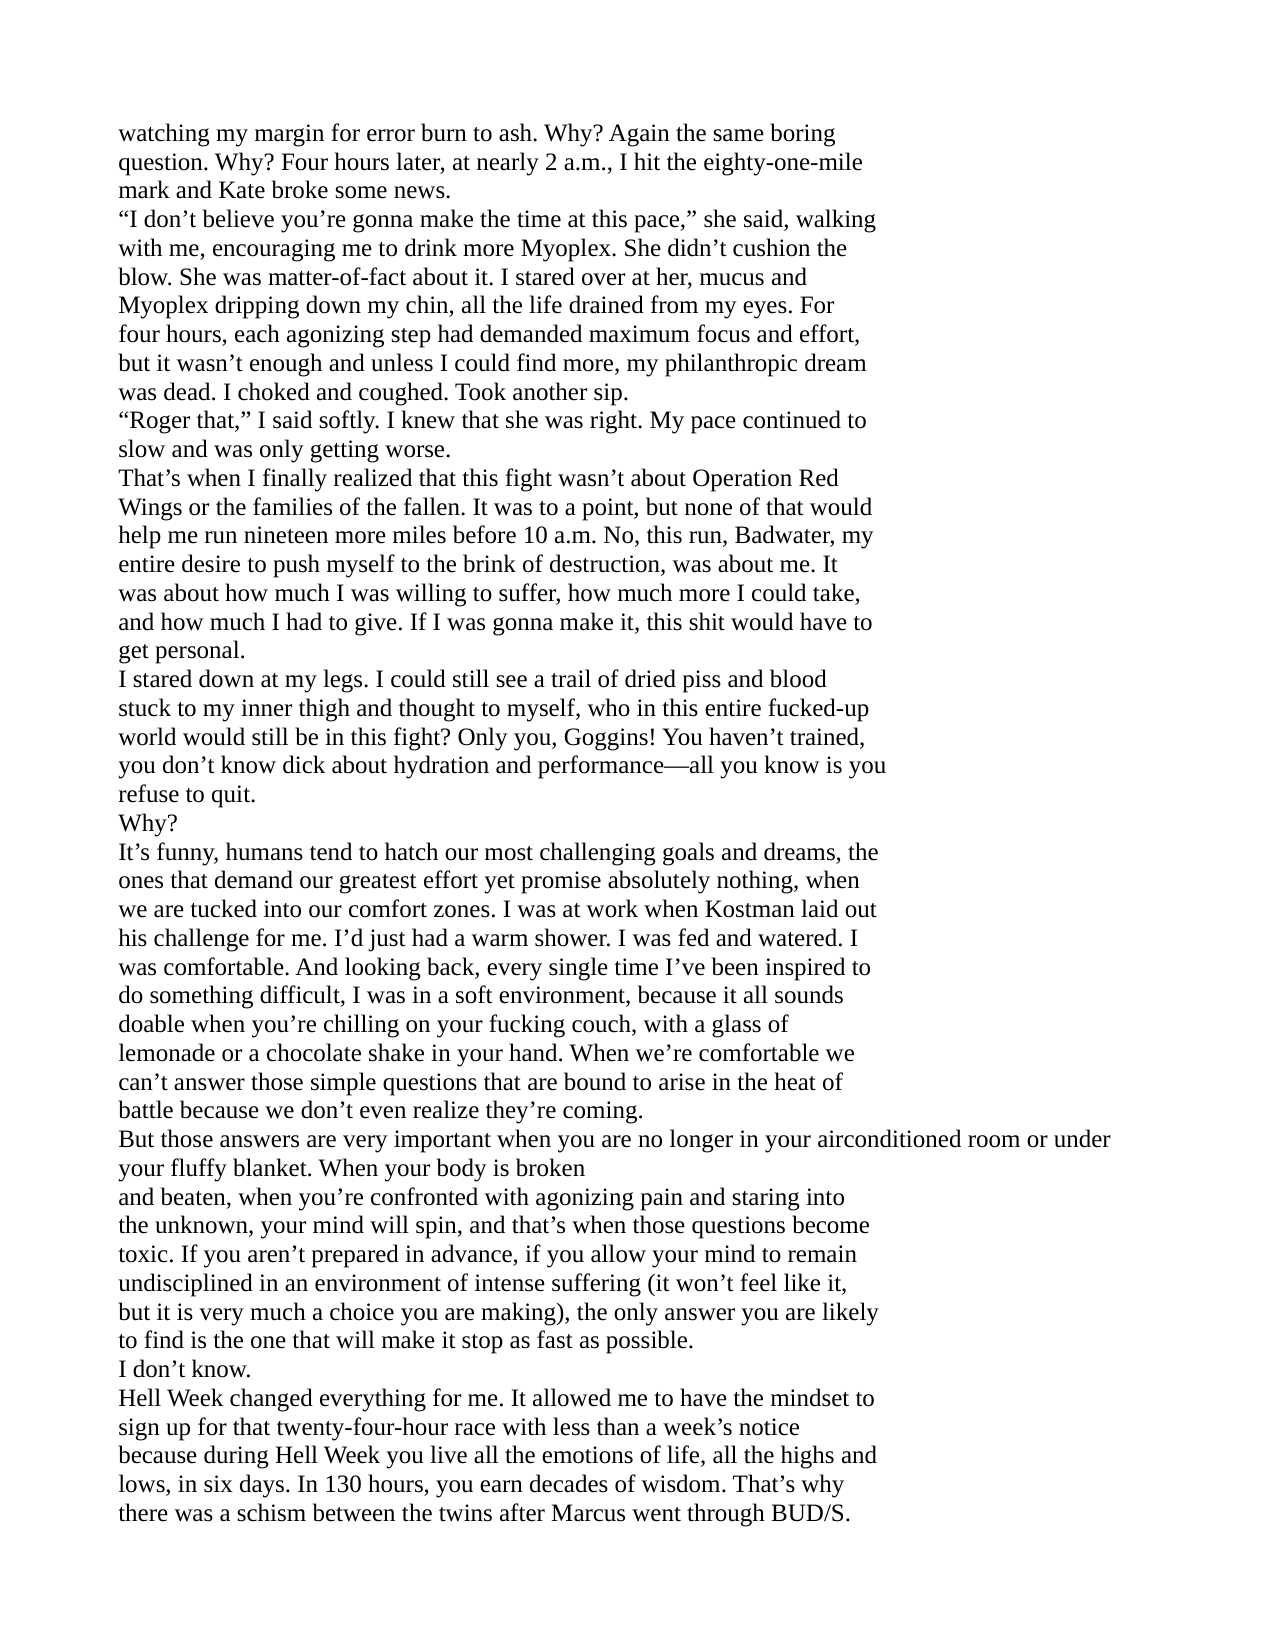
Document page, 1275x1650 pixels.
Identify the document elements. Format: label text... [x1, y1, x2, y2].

text was comfortable. And looking back, every single time I’ve been inspired to [118, 952, 1157, 981]
text “I don’t believe you’re gonna make the time at this pace,” she said, walking [118, 204, 1157, 233]
text stuck to my inner thigh and thought to myself, who in this entire fucked-up [118, 693, 1157, 722]
text was about how much I was willing to suffer, how much more I could take, [118, 578, 1157, 607]
text “Roger that,” I said softly. I knew that she was right. My pace continued to [118, 406, 1157, 434]
text Why? [118, 808, 1157, 837]
text sign up for that twenty-four-hour race with less than a week’s notice [118, 1412, 1157, 1441]
text Myoplex dripping down my chin, all the life drained from my eyes. For [118, 291, 1157, 319]
text world would still be in this fight? Only you, Goggins! You haven’t trained, [118, 722, 1157, 751]
text slow and was only getting worse. [118, 434, 1157, 463]
text It’s funny, humans tend to hatch our most challenging goals and dreams, the [118, 837, 1157, 866]
text lows, in six days. In 130 hours, you earn decades of wisdom. That’s why [118, 1469, 1157, 1498]
text but it wasn’t enough and unless I could find more, my philanthropic dream [118, 348, 1157, 377]
text question. Why? Four hours later, at nearly 2 a.m., I hit the eighty-one-mile [118, 147, 1157, 176]
text because during Hell Week you live all the emotions of life, all the highs and [118, 1441, 1157, 1469]
text That’s when I finally realized that this fight wasn’t about Operation Red [118, 463, 1157, 492]
text and beaten, when you’re confronted with agonizing pain and staring into [118, 1182, 1157, 1211]
text but it is very much a choice you are making), the only answer you are likely [118, 1297, 1157, 1326]
text Wings or the families of the fallen. It was to a point, but none of that would [118, 492, 1157, 521]
text mark and Kate broke some news. [118, 176, 1157, 204]
text we are tucked into our comfort zones. I was at work when Kostman laid out [118, 894, 1157, 923]
text help me run nineteen more miles before 10 a.m. No, this run, Badwater, my [118, 521, 1157, 549]
text But those answers are very important when you are no longer in your airconditioned room or under your fluffy blanket. When your body is broken [118, 1124, 1157, 1182]
text his challenge for me. I’d just had a warm shower. I was fed and watered. I [118, 923, 1157, 952]
text lemonade or a chocolate shake in your hand. When we’re comfortable we [118, 1038, 1157, 1067]
text to find is the one that will make it stop as fast as possible. [118, 1326, 1157, 1354]
text with me, encouraging me to drink more Myoplex. She didn’t cushion the [118, 233, 1157, 262]
text blow. She was matter-of-fact about it. I stared over at her, mucus and [118, 262, 1157, 291]
text entire desire to push myself to the brink of destruction, was about me. It [118, 549, 1157, 578]
text undisciplined in an environment of intense suffering (it won’t feel like it, [118, 1268, 1157, 1297]
text was dead. I choked and coughed. Took another sip. [118, 377, 1157, 406]
text and how much I had to give. If I was gonna make it, this shit would have to [118, 607, 1157, 636]
text four hours, each agonizing step had demanded maximum focus and effort, [118, 319, 1157, 348]
text toxic. If you aren’t prepared in advance, if you allow your mind to remain [118, 1239, 1157, 1268]
text get personal. [118, 636, 1157, 664]
text can’t answer those simple questions that are bound to arise in the heat of [118, 1067, 1157, 1096]
text the unknown, your mind will spin, and that’s when those questions become [118, 1211, 1157, 1239]
text there was a schism between the twins after Marcus went through BUD/S. [118, 1498, 1157, 1527]
text refuse to quit. [118, 779, 1157, 808]
text watching my margin for error burn to ash. Why? Again the same boring [118, 118, 1157, 147]
text battle because we don’t even realize they’re coming. [118, 1096, 1157, 1124]
text I stared down at my legs. I could still see a trail of dried piss and blood [118, 664, 1157, 693]
text ones that demand our greatest effort yet promise absolutely nothing, when [118, 866, 1157, 894]
text you don’t know dick about hydration and performance—all you know is you [118, 751, 1157, 779]
text Hell Week changed everything for me. It allowed me to have the mindset to [118, 1383, 1157, 1412]
text I don’t know. [118, 1354, 1157, 1383]
text doable when you’re chilling on your fucking couch, with a glass of [118, 1009, 1157, 1038]
text do something difficult, I was in a soft environment, because it all sounds [118, 981, 1157, 1009]
